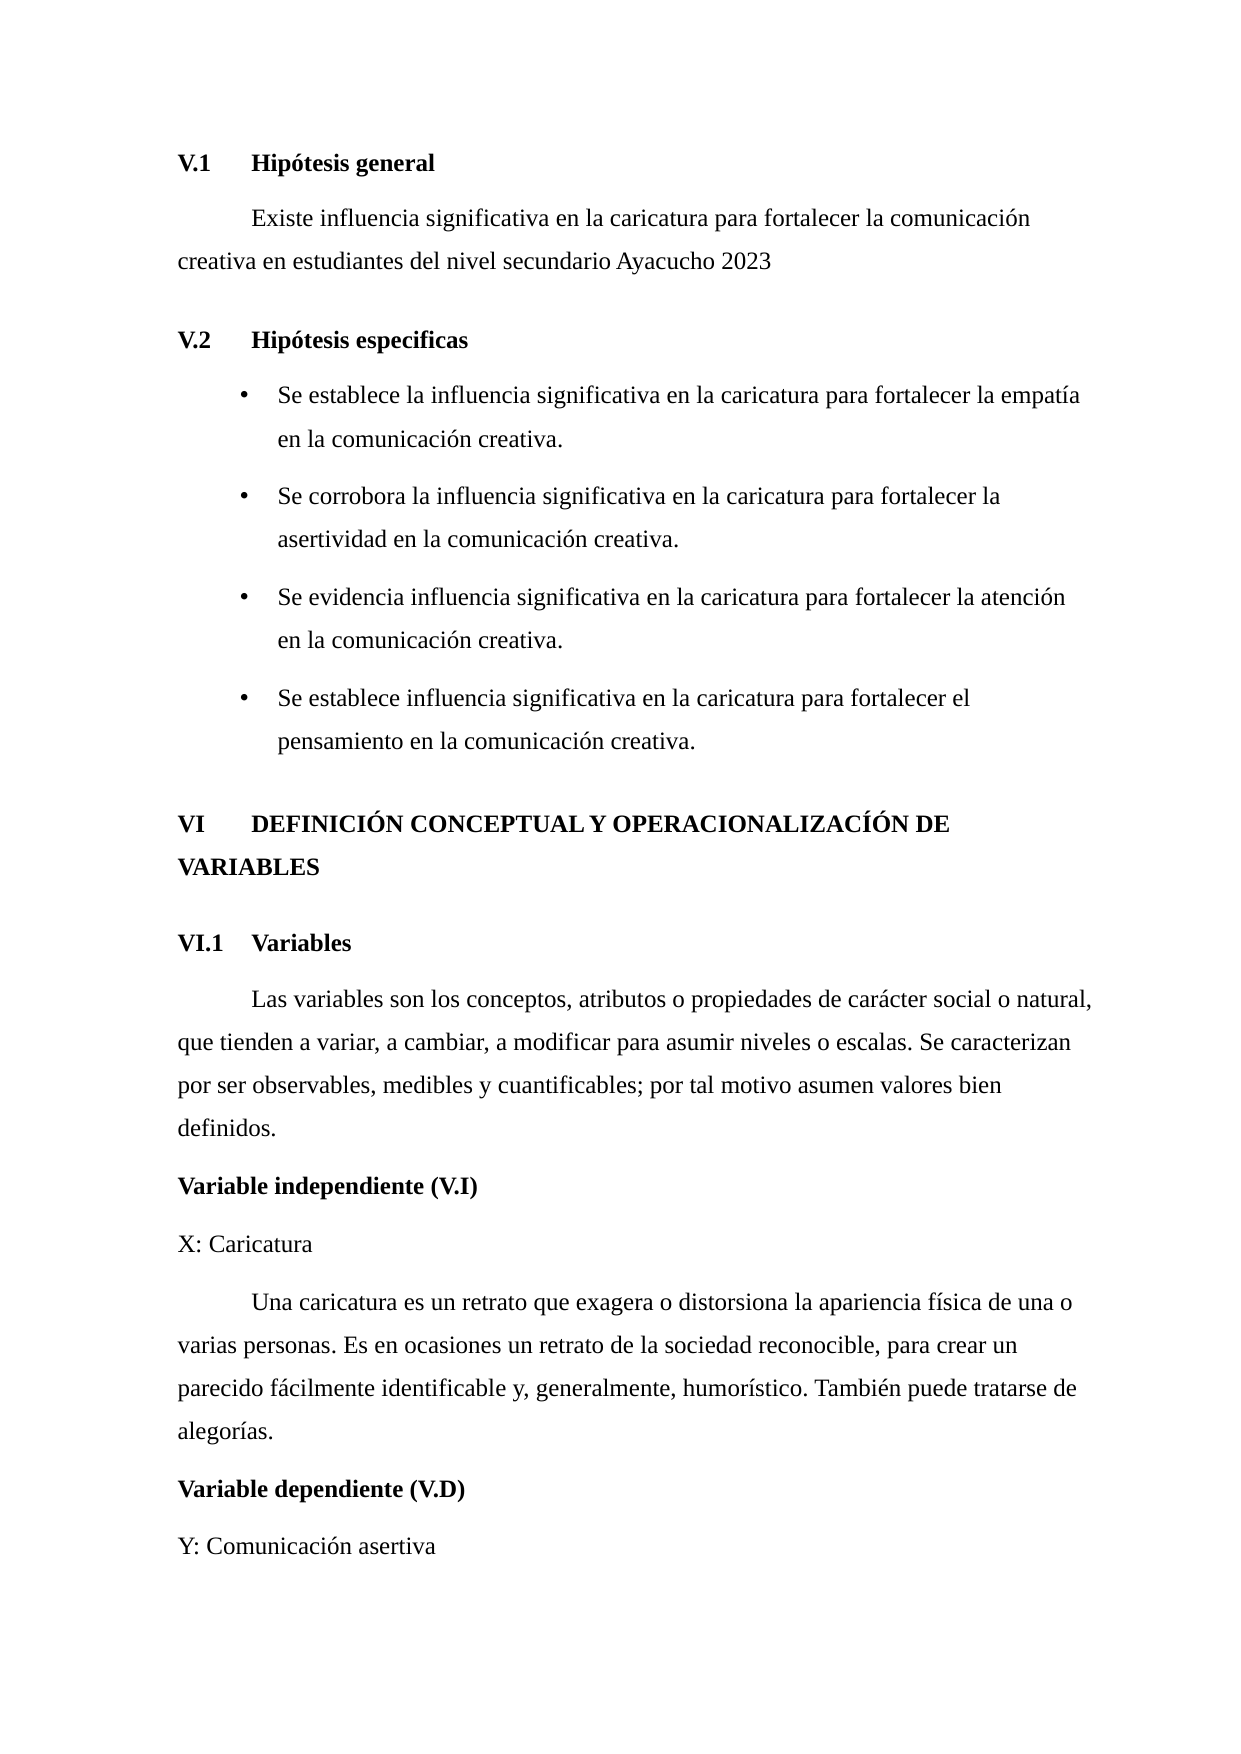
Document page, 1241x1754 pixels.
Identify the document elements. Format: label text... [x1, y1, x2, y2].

subtitle DEFINICIÓN CONCEPTUAL Y OPERACIONALIZACÍÓN DE VARIABLES [177, 809, 1093, 881]
list Se corrobora la influencia significativa en la caricatura para fortalecer la asertividad en la comunicación creativa. [240, 481, 1093, 553]
text Una caricatura es un retrato que exagera o distorsiona la apariencia física de una o varias personas. Es en ocasiones un retrato de la sociedad reconocible, para crear un parecido fácilmente identificable y, generalmente, humorístico. También puede tratarse de alegorías. [177, 1287, 1093, 1445]
list Se establece influencia significativa en la caricatura para fortalecer el pensamiento en la comunicación creativa. [240, 683, 1093, 755]
subtitle Variables [177, 928, 1093, 957]
text X: Caricatura [177, 1229, 1093, 1258]
text Existe influencia significativa en la caricatura para fortalecer la comunicación creativa en estudiantes del nivel secundario Ayacucho 2023 [177, 203, 1093, 275]
text Variable dependiente (V.D) [177, 1474, 1093, 1502]
text Las variables son los conceptos, atributos o propiedades de carácter social o natural, que tienden a variar, a cambiar, a modificar para asumir niveles o escalas. Se caracterizan por ser observables, medibles y cuantificables; por tal motivo asumen valores bien definidos. [177, 984, 1093, 1142]
subtitle Hipótesis especificas [177, 325, 1093, 354]
subtitle Hipótesis general [177, 148, 1093, 176]
list Se evidencia influencia significativa en la caricatura para fortalecer la atención en la comunicación creativa. [240, 582, 1093, 654]
text Y: Comunicación asertiva [177, 1531, 1093, 1560]
text Variable independiente (V.I) [177, 1171, 1093, 1200]
list Se establece la influencia significativa en la caricatura para fortalecer la empatía en la comunicación creativa. [240, 381, 1093, 452]
